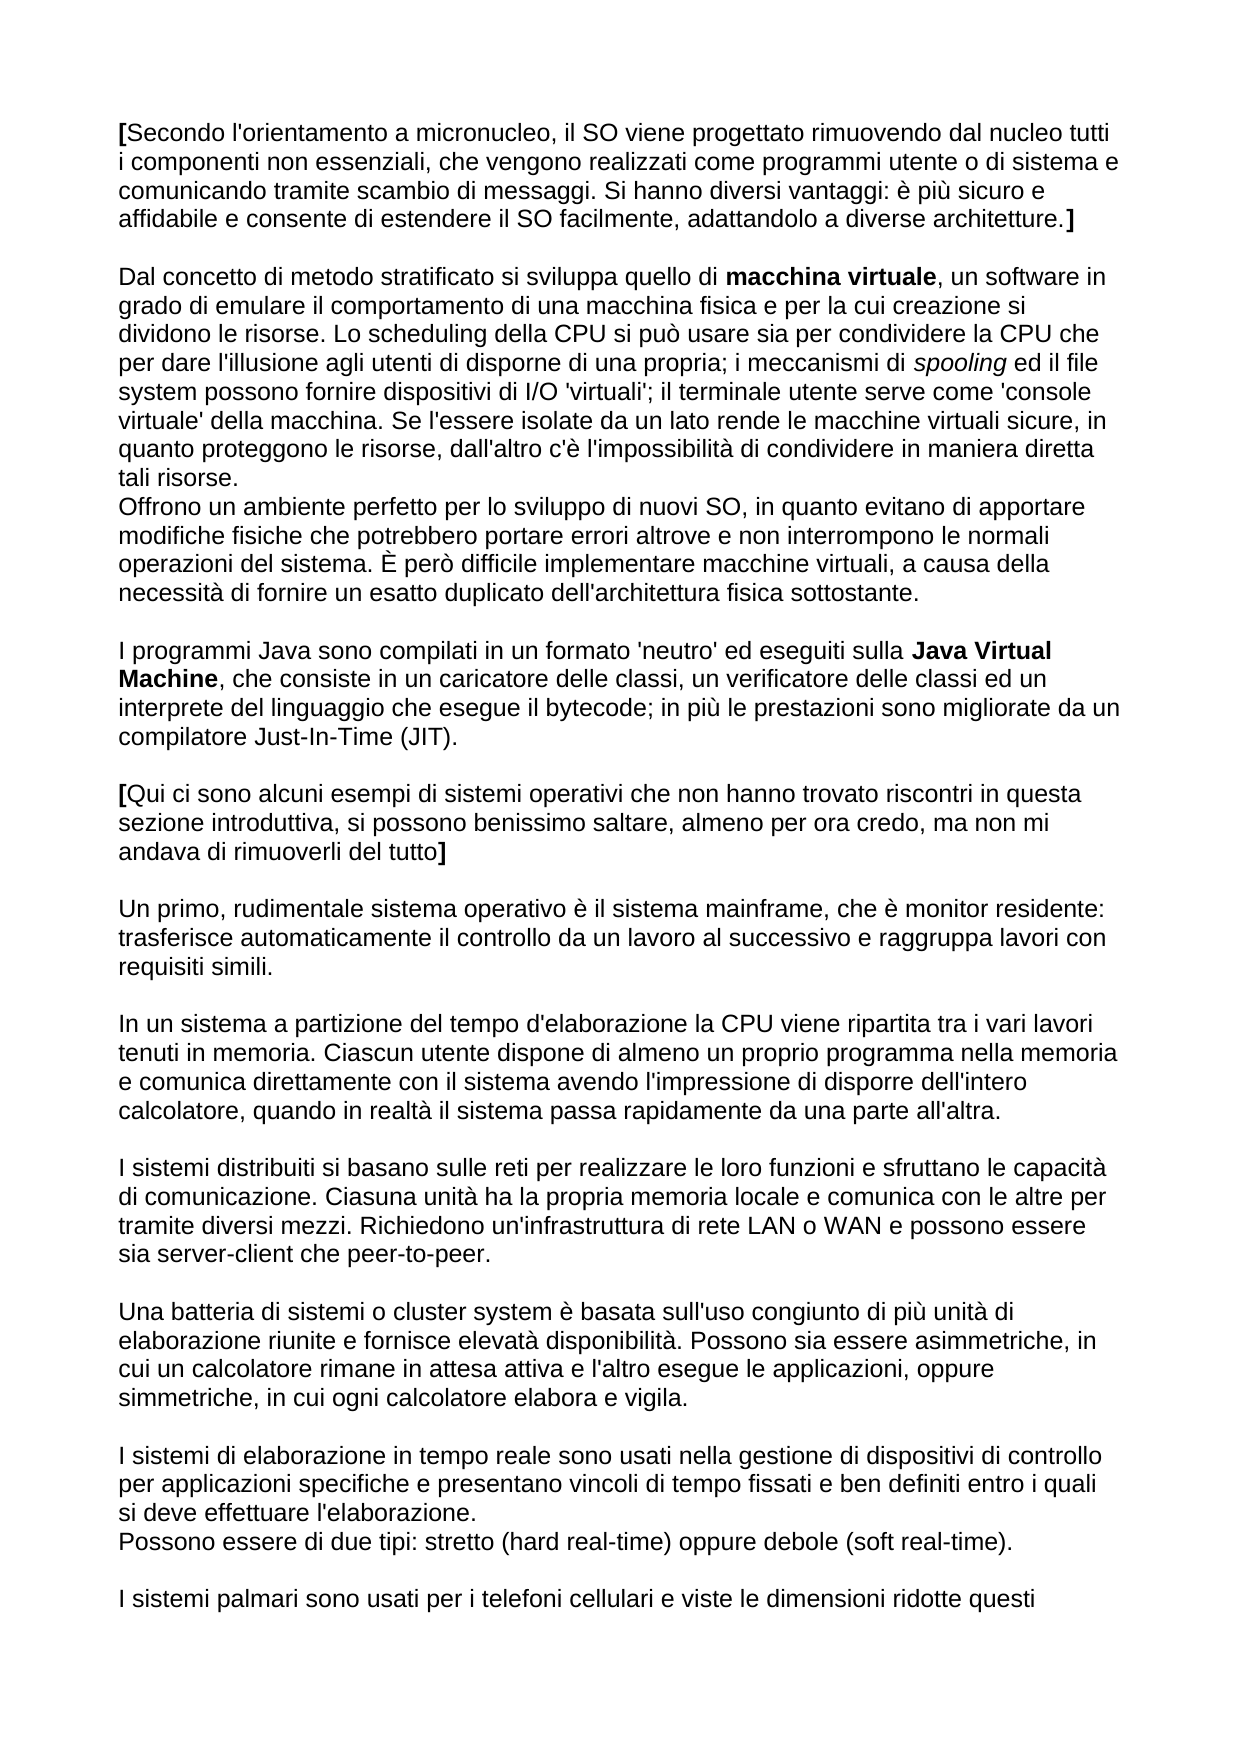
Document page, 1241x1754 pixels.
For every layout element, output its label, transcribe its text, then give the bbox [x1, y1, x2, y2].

text Un primo, rudimentale sistema operativo è il sistema mainframe, che è monitor residente: trasferisce automaticamente il controllo da un lavoro al successivo e raggruppa lavori con requisiti simili. [118, 894, 1122, 981]
text I sistemi palmari sono usati per i telefoni cellulari e viste le dimensioni ridotte questi [118, 1584, 1122, 1613]
text In un sistema a partizione del tempo d'elaborazione la CPU viene ripartita tra i vari lavori tenuti in memoria. Ciascun utente dispone di almeno un proprio programma nella memoria e comunica direttamente con il sistema avendo l'impressione di disporre dell'intero calcolatore, quando in realtà il sistema passa rapidamente da una parte all'altra. [118, 1009, 1122, 1124]
text I sistemi distribuiti si basano sulle reti per realizzare le loro funzioni e sfruttano le capacità di comunicazione. Ciasuna unità ha la propria memoria locale e comunica con le altre per tramite diversi mezzi. Richiedono un'infrastruttura di rete LAN o WAN e possono essere sia server-client che peer-to-peer. [118, 1153, 1122, 1268]
text Possono essere di due tipi: stretto (hard real-time) oppure debole (soft real-time). [118, 1527, 1122, 1556]
text Offrono un ambiente perfetto per lo sviluppo di nuovi SO, in quanto evitano di apportare modifiche fisiche che potrebbero portare errori altrove e non interrompono le normali operazioni del sistema. È però difficile implementare macchine virtuali, a causa della necessità di fornire un esatto duplicato dell'architettura fisica sottostante. [118, 492, 1122, 607]
text [Qui ci sono alcuni esempi di sistemi operativi che non hanno trovato riscontri in questa sezione introduttiva, si possono benissimo saltare, almeno per ora credo, ma non mi andava di rimuoverli del tutto] [118, 779, 1122, 866]
text Una batteria di sistemi o cluster system è basata sull'uso congiunto di più unità di elaborazione riunite e fornisce elevatà disponibilità. Possono sia essere asimmetriche, in cui un calcolatore rimane in attesa attiva e l'altro esegue le applicazioni, oppure simmetriche, in cui ogni calcolatore elabora e vigila. [118, 1297, 1122, 1412]
text [Secondo l'orientamento a micronucleo, il SO viene progettato rimuovendo dal nucleo tutti i componenti non essenziali, che vengono realizzati come programmi utente o di sistema e comunicando tramite scambio di messaggi. Si hanno diversi vantaggi: è più sicuro e affidabile e consente di estendere il SO facilmente, adattandolo a diverse architetture.] [118, 118, 1122, 233]
text Dal concetto di metodo stratificato si sviluppa quello di macchina virtuale, un software in grado di emulare il comportamento di una macchina fisica e per la cui creazione si dividono le risorse. Lo scheduling della CPU si può usare sia per condividere la CPU che per dare l'illusione agli utenti di disporne di una propria; i meccanismi di spooling ed il file system possono fornire dispositivi di I/O 'virtuali'; il terminale utente serve come 'console virtuale' della macchina. Se l'essere isolate da un lato rende le macchine virtuali sicure, in quanto proteggono le risorse, dall'altro c'è l'impossibilità di condividere in maniera diretta tali risorse. [118, 262, 1122, 492]
text I programmi Java sono compilati in un formato 'neutro' ed eseguiti sulla Java Virtual Machine, che consiste in un caricatore delle classi, un verificatore delle classi ed un interprete del linguaggio che esegue il bytecode; in più le prestazioni sono migliorate da un compilatore Just-In-Time (JIT). [118, 636, 1122, 751]
text I sistemi di elaborazione in tempo reale sono usati nella gestione di dispositivi di controllo per applicazioni specifiche e presentano vincoli di tempo fissati e ben definiti entro i quali si deve effettuare l'elaborazione. [118, 1441, 1122, 1527]
